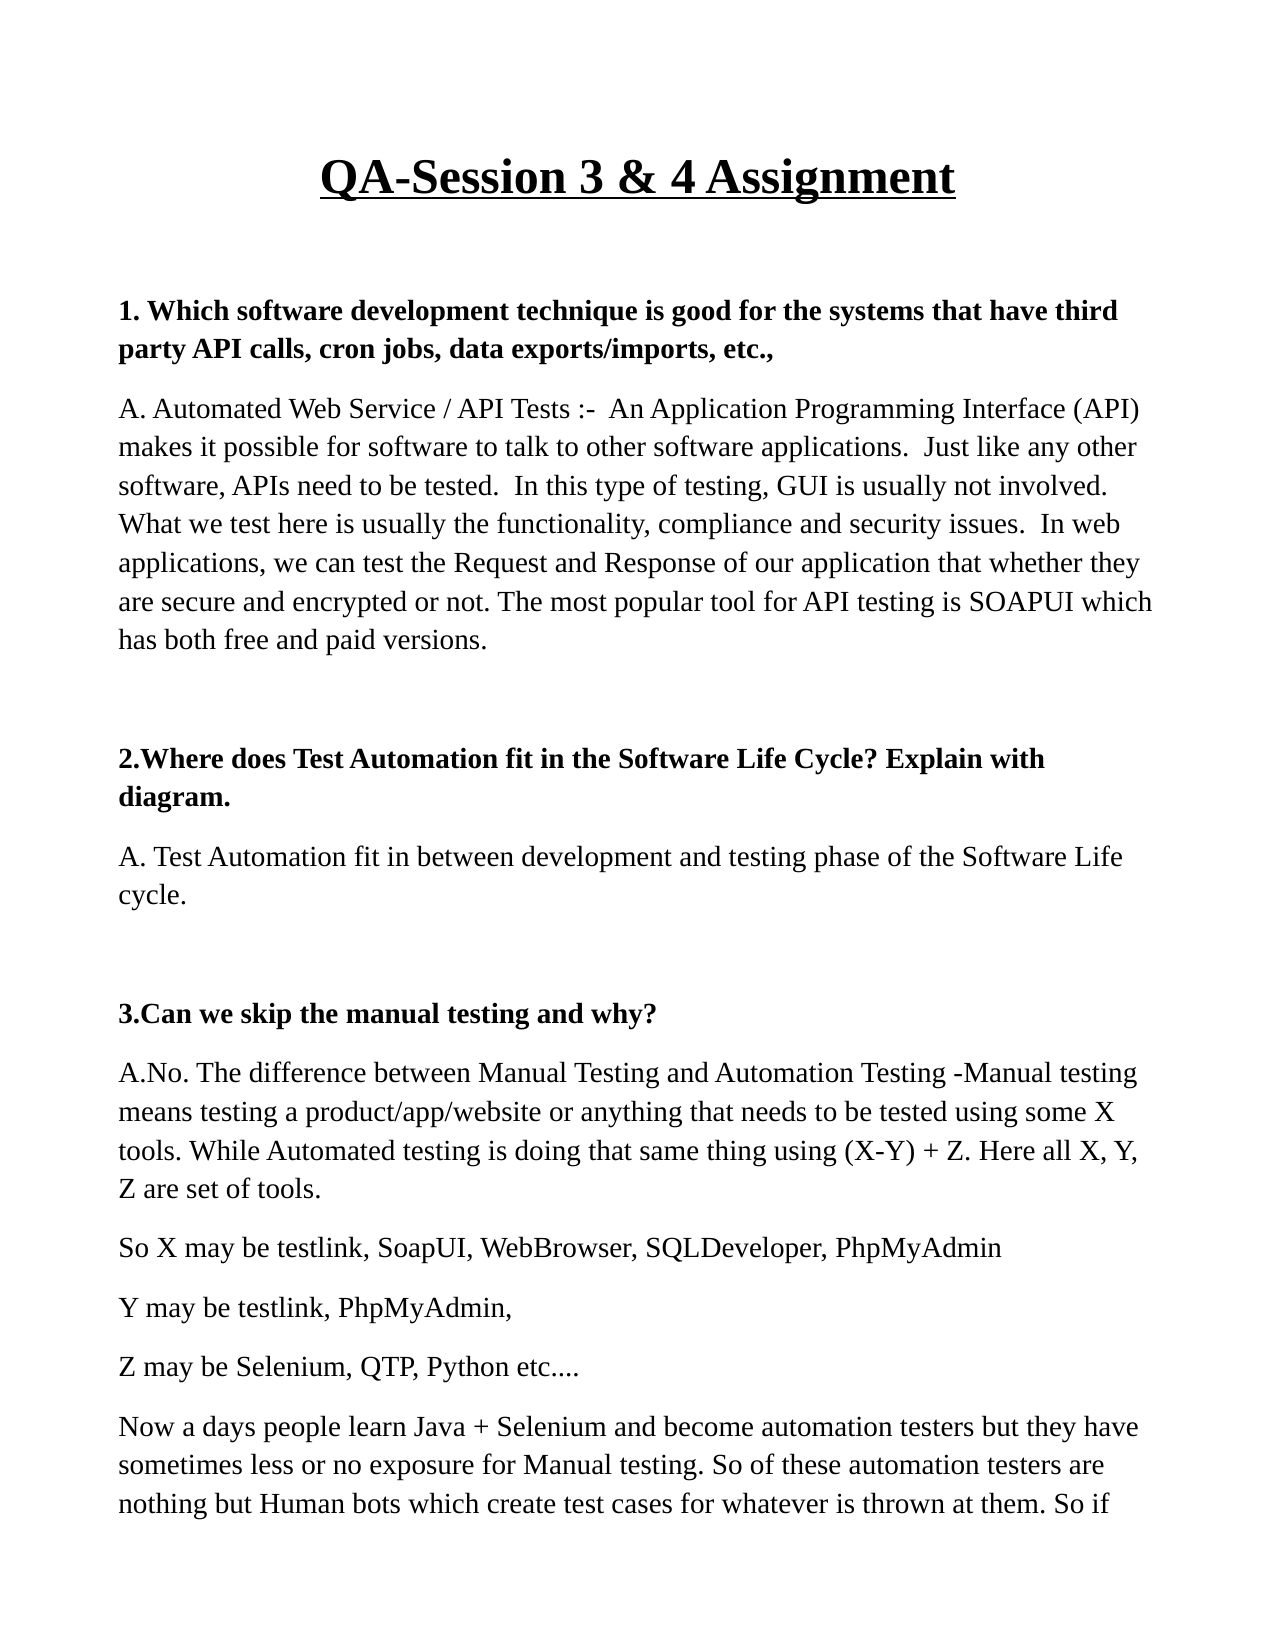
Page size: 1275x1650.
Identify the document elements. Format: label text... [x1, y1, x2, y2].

text So X may be testlink, SoapUI, WebBrowser, SQLDeveloper, PhpMyAdmin [118, 1231, 1157, 1264]
text 2.Where does Test Automation fit in the Software Life Cycle? Explain with diagram. [118, 741, 1157, 813]
text Y may be testlink, PhpMyAdmin, [118, 1290, 1157, 1323]
text A. Automated Web Service / API Tests :- An Application Programming Interface (API) makes it possible for software to talk to other software applications. Just like any other software, APIs need to be tested. In this type of testing, GUI is usually not involved. What we test here is usually the functionality, compliance and security issues. In web applications, we can test the Request and Response of our application that whether they are secure and encrypted or not. The most popular tool for API testing is SOAPUI which has both free and paid versions. [118, 391, 1157, 656]
text Z may be Selenium, QTP, Python etc.... [118, 1349, 1157, 1383]
text A. Test Automation fit in between development and testing phase of the Software Life cycle. [118, 839, 1157, 911]
text 3.Can we skip the manual testing and why? [118, 996, 1157, 1030]
text 1. Which software development technique is good for the systems that have third party API calls, cron jobs, data exports/imports, etc., [118, 293, 1157, 365]
text QA-Session 3 & 4 Assignment [118, 147, 1157, 204]
text A.No. The difference between Manual Testing and Automation Testing -Manual testing means testing a product/app/website or anything that needs to be tested using some X tools. While Automated testing is doing that same thing using (X-Y) + Z. Here all X, Y, Z are set of tools. [118, 1056, 1157, 1205]
text Now a days people learn Java + Selenium and become automation testers but they have sometimes less or no exposure for Manual testing. So of these automation testers are nothing but Human bots which create test cases for whatever is thrown at them. So if [118, 1409, 1157, 1519]
